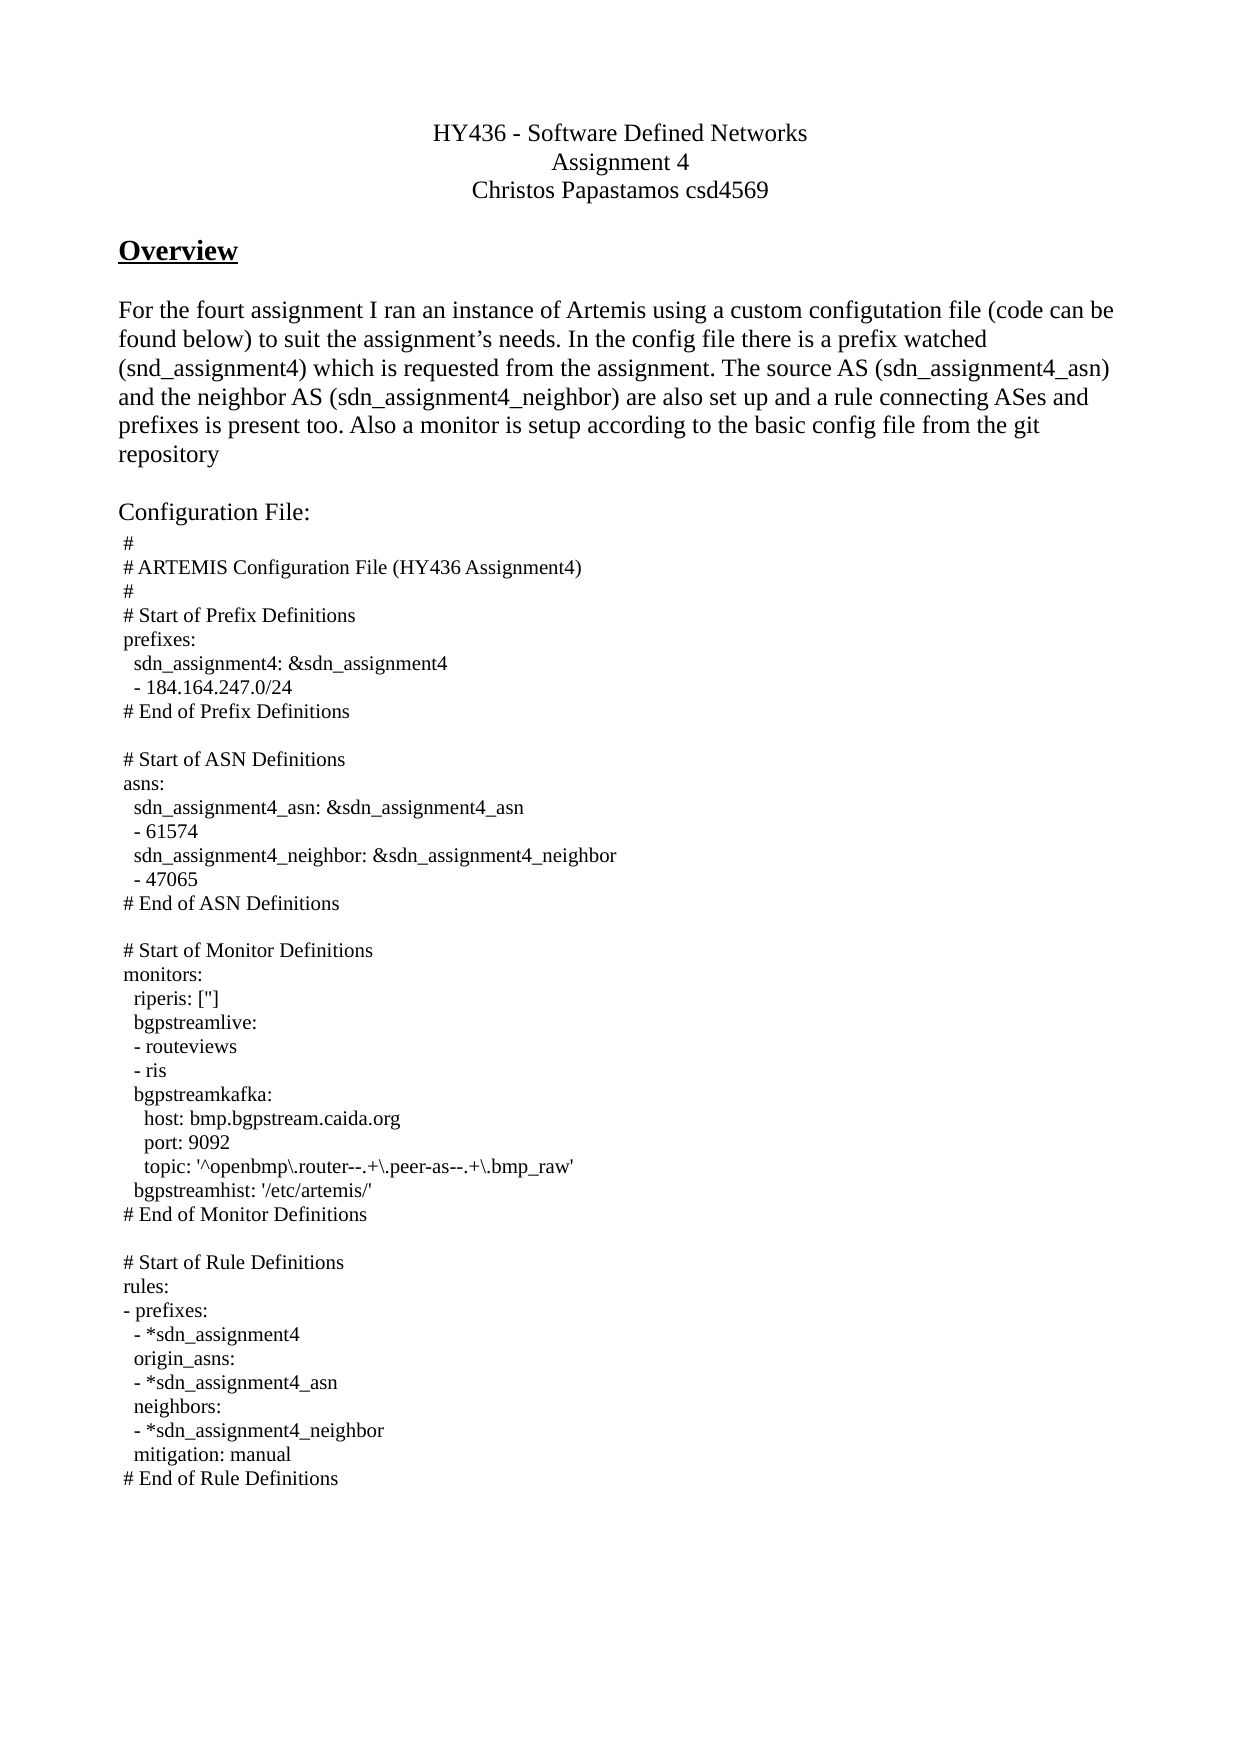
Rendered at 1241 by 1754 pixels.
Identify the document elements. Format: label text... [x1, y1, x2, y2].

text For the fourt assignment I ran an instance of Artemis using a custom configutation file (code can be found below) to suit the assignment’s needs. In the config file there is a prefix watched (snd_assignment4) which is requested from the assignment. The source AS (sdn_assignment4_asn) and the neighbor AS (sdn_assignment4_neighbor) are also set up and a rule connecting ASes and prefixes is present too. Also a monitor is setup according to the basic config file from the git repository [118, 295, 1122, 468]
text HY436 - Software Defined Networks [118, 118, 1122, 147]
text Configuration File: [118, 497, 1122, 525]
text Christos Papastamos csd4569 [118, 176, 1122, 204]
text Assignment 4 [118, 147, 1122, 176]
text Overview [118, 233, 1122, 267]
